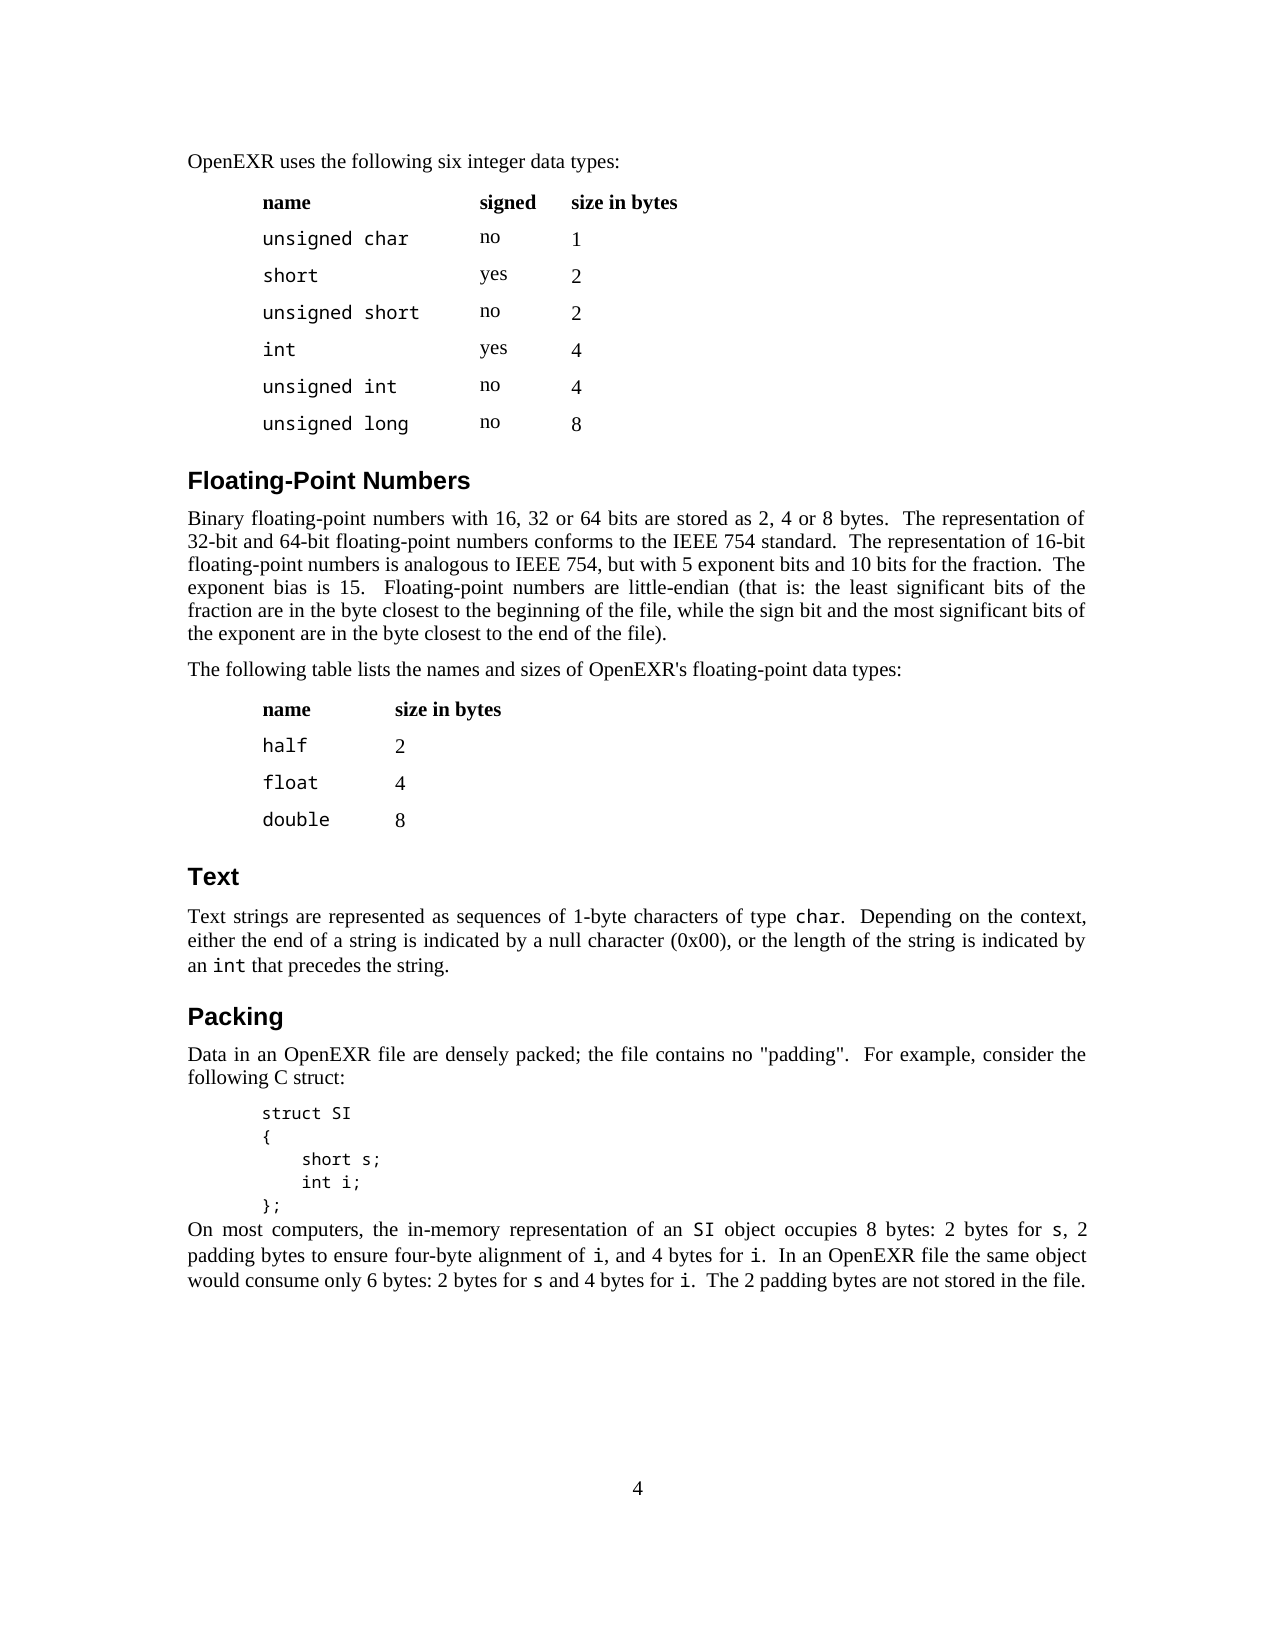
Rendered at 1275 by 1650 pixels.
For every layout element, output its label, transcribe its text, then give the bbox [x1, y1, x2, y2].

text }; [187, 1194, 1087, 1217]
table_cell no [474, 404, 566, 441]
text int i; [187, 1171, 1087, 1194]
table_cell 2 [389, 727, 511, 764]
subtitle Packing [187, 1002, 1087, 1031]
table_header size in bytes [389, 693, 511, 727]
table_cell unsigned short [256, 294, 474, 330]
subtitle Text [187, 863, 1087, 891]
table_cell unsigned int [256, 368, 474, 404]
table_cell 2 [566, 256, 687, 293]
table_cell no [474, 368, 566, 404]
table_header signed [474, 185, 566, 219]
table_cell unsigned long [256, 404, 474, 441]
table_header name [256, 185, 474, 219]
table_cell int [256, 330, 474, 367]
table_cell double [256, 801, 389, 838]
subtitle Floating-Point Numbers [187, 466, 1087, 494]
text The following table lists the names and sizes of OpenEXR's floating-point data types: [187, 657, 1087, 681]
table_header name [256, 693, 389, 727]
table_cell 1 [566, 220, 687, 256]
table_cell 8 [566, 404, 687, 441]
table_cell unsigned char [256, 220, 474, 256]
table_cell no [474, 220, 566, 256]
table_cell half [256, 727, 389, 764]
table_cell 4 [566, 368, 687, 404]
text struct SI [187, 1102, 1087, 1124]
table_header size in bytes [566, 185, 687, 219]
table_cell 8 [389, 801, 511, 838]
text Binary floating-point numbers with 16, 32 or 64 bits are stored as 2, 4 or 8 bytes. The representation of 32-bit and 64-bit floating-point numbers conforms to the IEEE 754 standard. The representation of 16-bit floating-point numbers is analogous to IEEE 754, but with 5 exponent bits and 10 bits for the fraction. The exponent bias is 15. Floating-point numbers are little-endian (that is: the least significant bits of the fraction are in the byte closest to the beginning of the file, while the sign bit and the most significant bits of the exponent are in the byte closest to the end of the file). [187, 507, 1087, 645]
text Text strings are represented as sequences of 1-byte characters of type char. Depending on the context, either the end of a string is indicated by a null character (0x00), or the length of the string is indicated by an int that precedes the string. [187, 903, 1087, 977]
text OpenEXR uses the following six integer data types: [187, 150, 1087, 173]
table_cell yes [474, 330, 566, 367]
table_cell 4 [389, 764, 511, 801]
table_cell yes [474, 256, 566, 293]
table_cell float [256, 764, 389, 801]
table_cell short [256, 256, 474, 293]
table_cell no [474, 294, 566, 330]
table_cell 4 [566, 330, 687, 367]
text On most computers, the in-memory representation of an SI object occupies 8 bytes: 2 bytes for s, 2 padding bytes to ensure four-byte alignment of i, and 4 bytes for i. In an OpenEXR file the same object would consume only 6 bytes: 2 bytes for s and 4 bytes for i. The 2 padding bytes are not stored in the file. [187, 1217, 1087, 1293]
text short s; [187, 1148, 1087, 1171]
table_cell 2 [566, 294, 687, 330]
text { [187, 1124, 1087, 1148]
text Data in an OpenEXR file are densely packed; the file contains no "padding". For example, consider the following C struct: [187, 1043, 1087, 1089]
